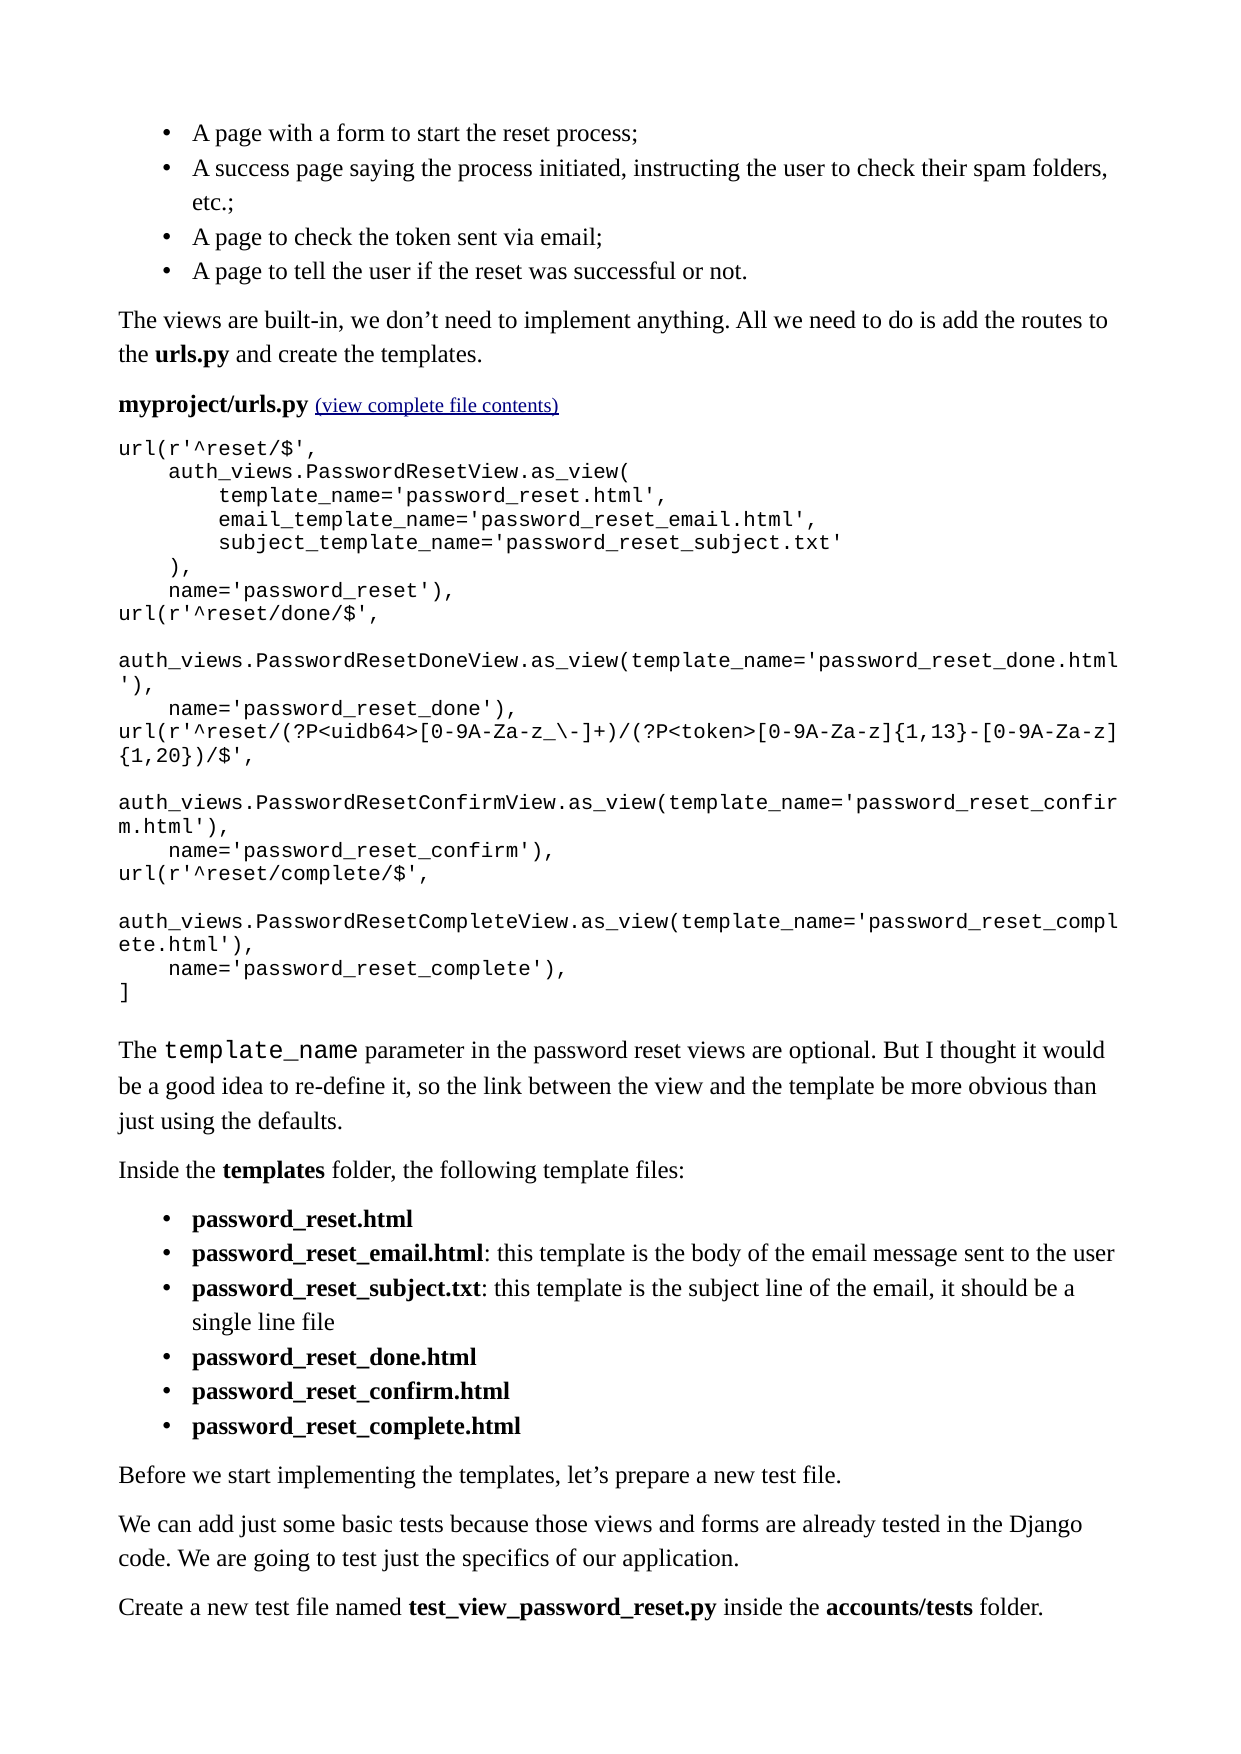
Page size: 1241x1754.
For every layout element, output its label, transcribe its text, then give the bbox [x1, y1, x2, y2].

text auth_views.PasswordResetView.as_view( [118, 461, 1122, 485]
list A page to tell the user if the reset was successful or not. [162, 256, 1122, 285]
text Before we start implementing the templates, let’s prepare a new test file. [118, 1460, 1122, 1488]
list password_reset_done.html [162, 1342, 1122, 1371]
list A page to check the token sent via email; [162, 222, 1122, 250]
text auth_views.PasswordResetCompleteView.as_view(template_name='password_reset_complete.html'), [118, 887, 1122, 958]
list A success page saying the process initiated, instructing the user to check their spam folders, etc.; [162, 153, 1122, 216]
text The views are built-in, we don’t need to implement anything. All we need to do is add the routes to the urls.py and create the templates. [118, 305, 1122, 368]
text url(r'^reset/(?P<uidb64>[0-9A-Za-z_\-]+)/(?P<token>[0-9A-Za-z]{1,13}-[0-9A-Za-z]{1,20})/$', [118, 721, 1122, 769]
text template_name='password_reset.html', [118, 485, 1122, 509]
list password_reset.html [162, 1204, 1122, 1233]
text ), [118, 556, 1122, 579]
list password_reset_complete.html [162, 1411, 1122, 1439]
text Inside the templates folder, the following template files: [118, 1155, 1122, 1183]
list password_reset_email.html: this template is the body of the email message sent to the user [162, 1238, 1122, 1267]
text name='password_reset_complete'), [118, 958, 1122, 982]
text url(r'^reset/done/$', [118, 603, 1122, 627]
text We can add just some basic tests because those views and forms are already tested in the Django code. We are going to test just the specifics of our application. [118, 1509, 1122, 1572]
text The template_name parameter in the password reset views are optional. But I thought it would be a good idea to re-define it, so the link between the view and the template be more obvious than just using the defaults. [118, 1035, 1122, 1134]
text name='password_reset_done'), [118, 698, 1122, 721]
text name='password_reset_confirm'), [118, 840, 1122, 863]
text ] [118, 982, 1122, 1005]
text subject_template_name='password_reset_subject.txt' [118, 532, 1122, 556]
text url(r'^reset/complete/$', [118, 863, 1122, 887]
list A page with a form to start the reset process; [162, 118, 1122, 147]
text Create a new test file named test_view_password_reset.py inside the accounts/tests folder. [118, 1592, 1122, 1621]
list password_reset_confirm.html [162, 1376, 1122, 1405]
text auth_views.PasswordResetConfirmView.as_view(template_name='password_reset_confirm.html'), [118, 769, 1122, 840]
text auth_views.PasswordResetDoneView.as_view(template_name='password_reset_done.html'), [118, 627, 1122, 698]
text name='password_reset'), [118, 579, 1122, 603]
text myproject/urls.py (view complete file contents) [118, 389, 1122, 417]
list password_reset_subject.txt: this template is the subject line of the email, it should be a single line file [162, 1273, 1122, 1336]
text url(r'^reset/$', [118, 438, 1122, 461]
text email_template_name='password_reset_email.html', [118, 509, 1122, 532]
